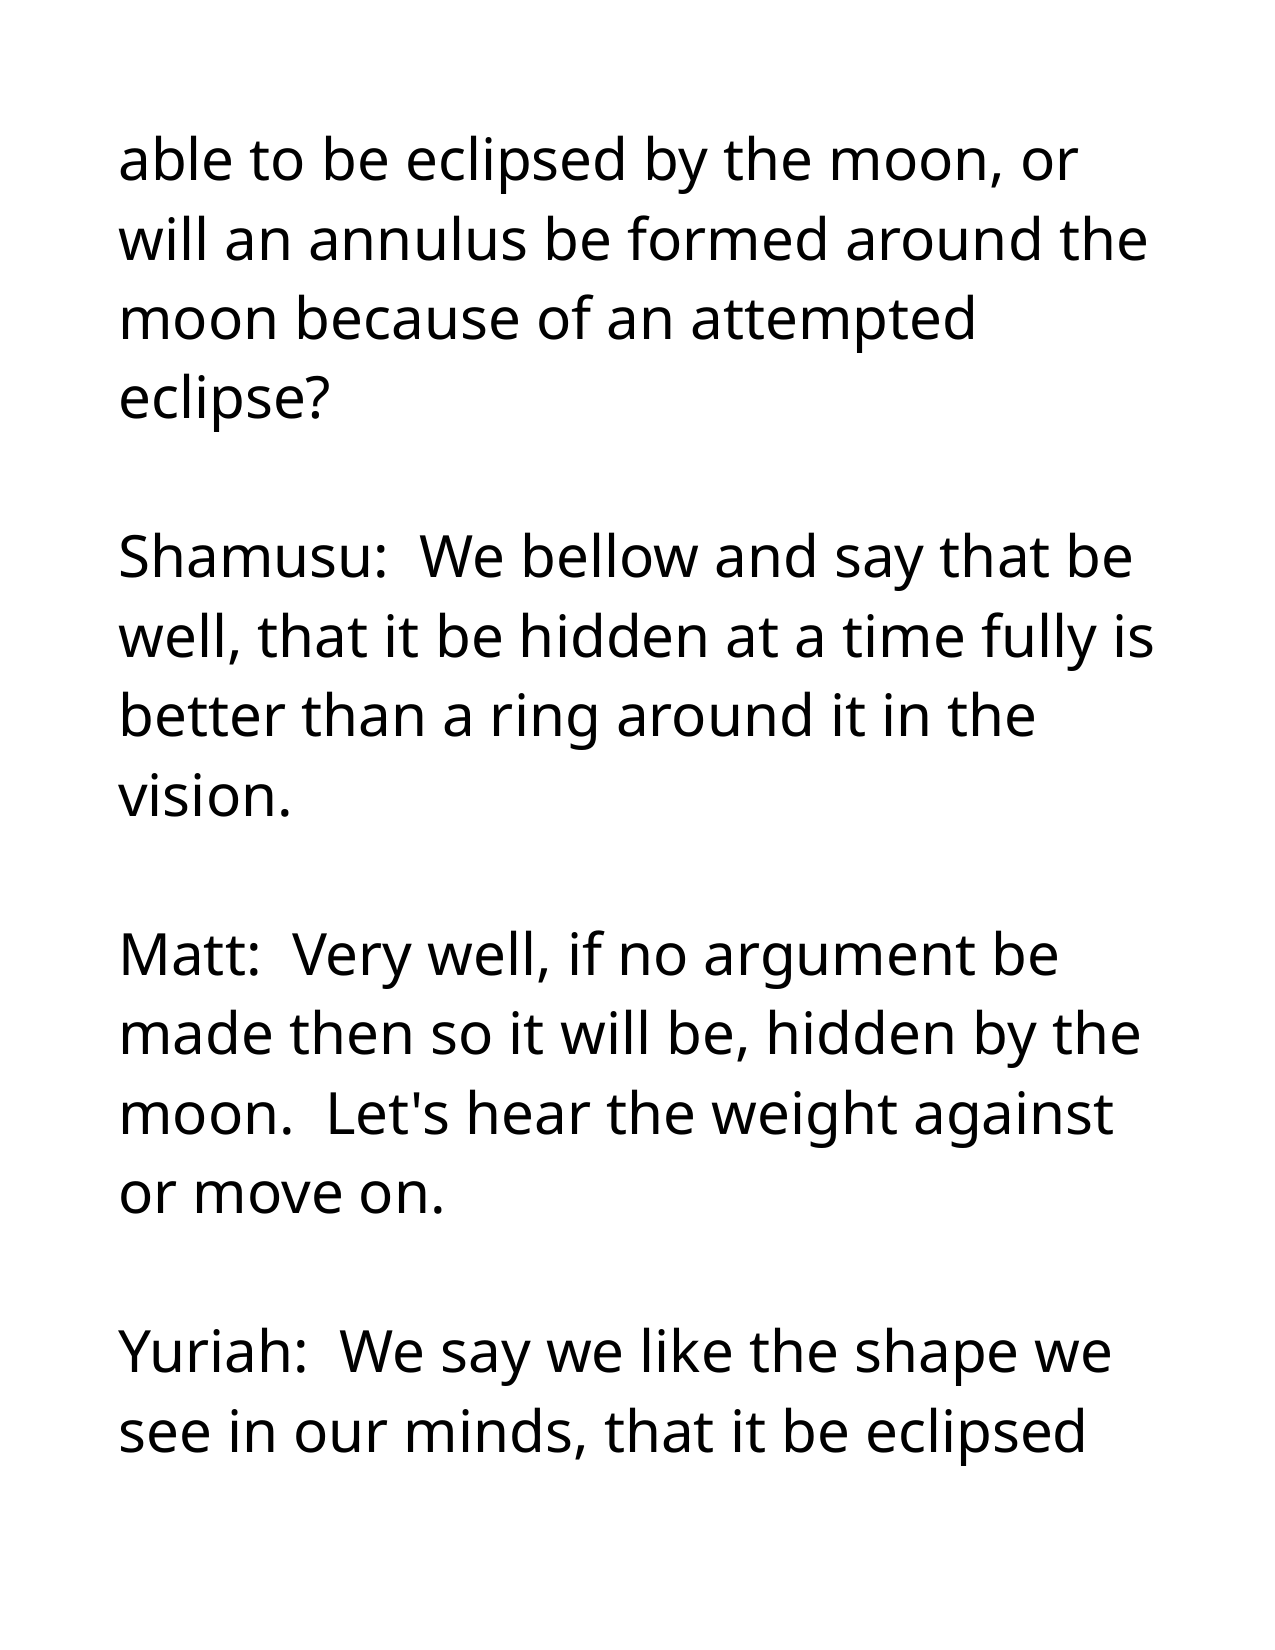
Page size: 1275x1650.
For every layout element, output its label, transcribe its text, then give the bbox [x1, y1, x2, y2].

text Shamusu: We bellow and say that be well, that it be hidden at a time fully is better than a ring around it in the vision. [118, 516, 1157, 833]
text able to be eclipsed by the moon, or will an annulus be formed around the moon because of an attempted eclipse? [118, 118, 1157, 436]
text Matt: Very well, if no argument be made then so it will be, hidden by the moon. Let's hear the weight against or move on. [118, 913, 1157, 1231]
text Yuriah: We say we like the shape we see in our minds, that it be eclipsed [118, 1310, 1157, 1469]
